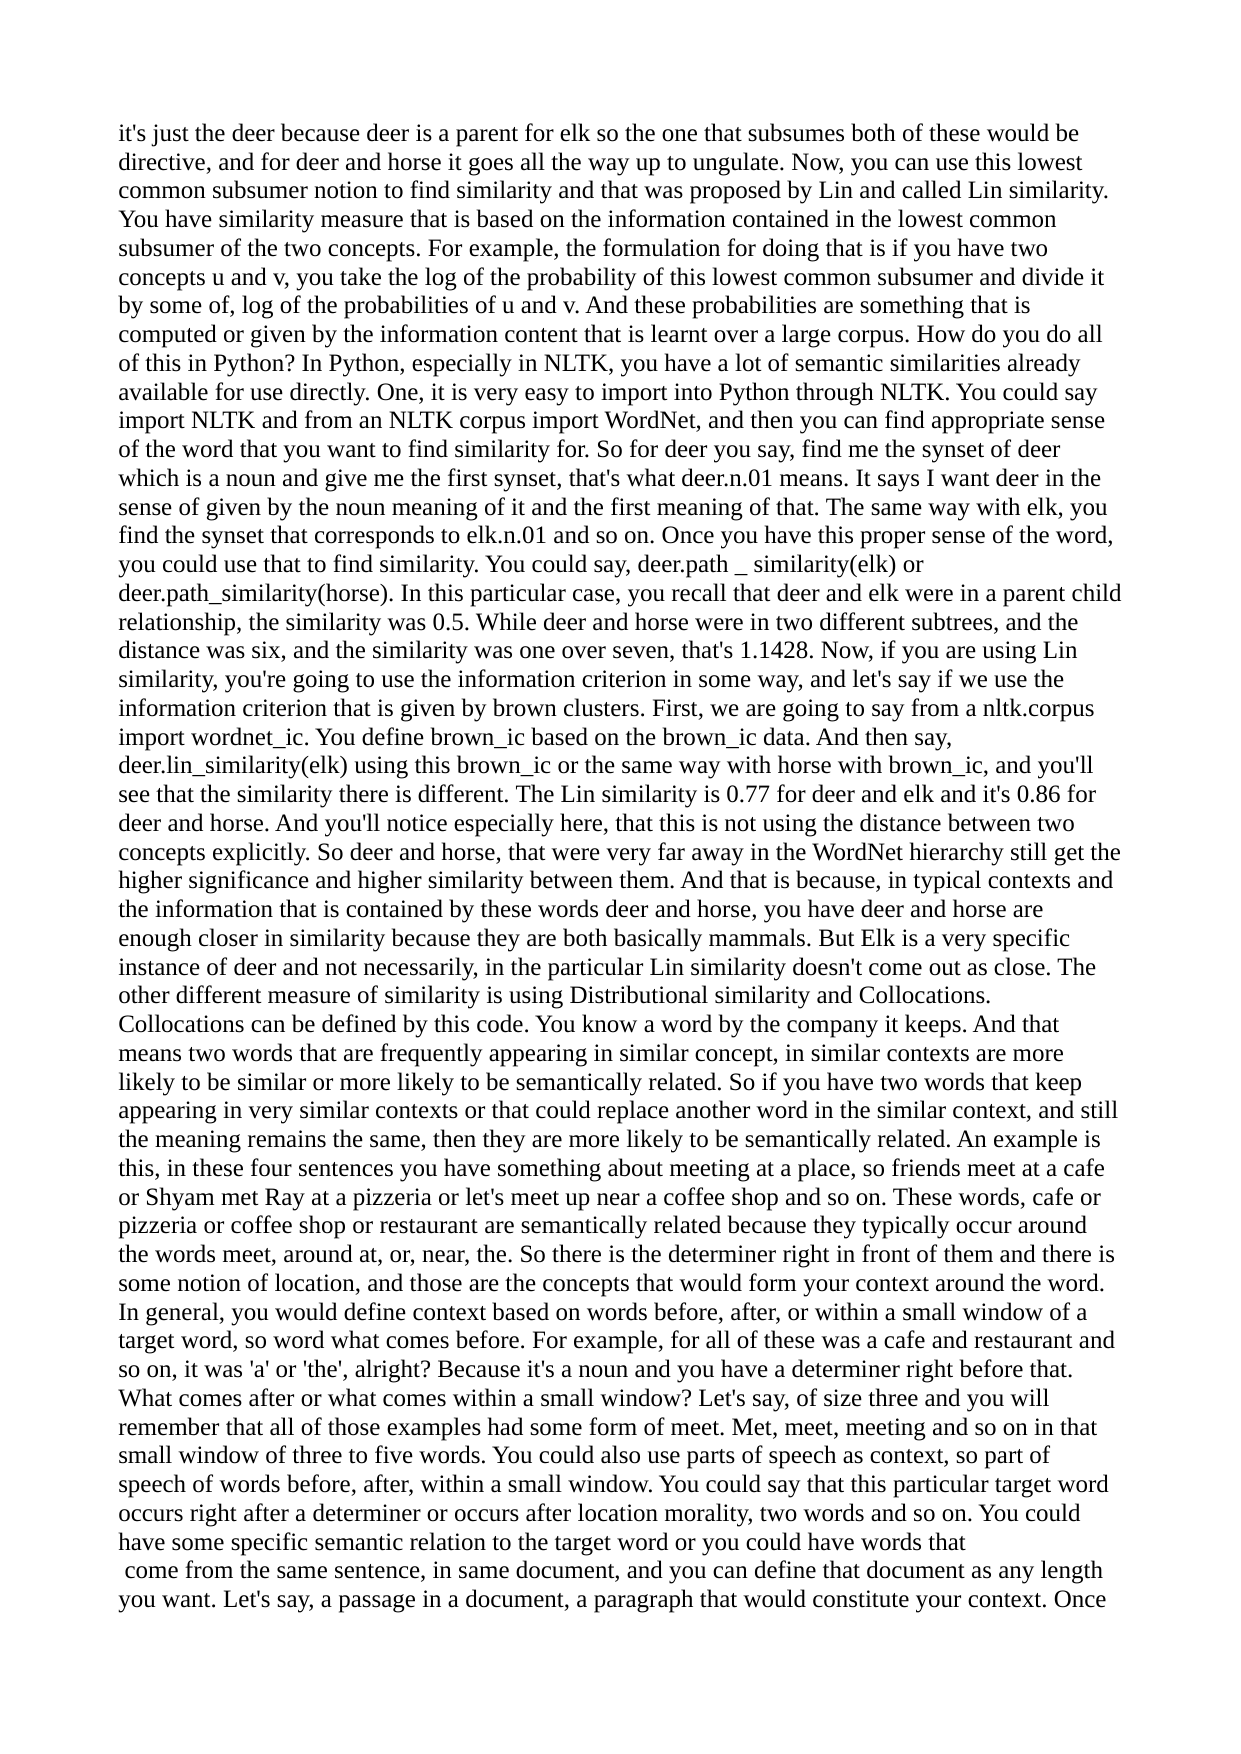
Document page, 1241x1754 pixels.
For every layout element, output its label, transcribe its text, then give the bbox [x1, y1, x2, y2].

text it's just the deer because deer is a parent for elk so the one that subsumes both of these would be directive, and for deer and horse it goes all the way up to ungulate. Now, you can use this lowest common subsumer notion to find similarity and that was proposed by Lin and called Lin similarity. You have similarity measure that is based on the information contained in the lowest common subsumer of the two concepts. For example, the formulation for doing that is if you have two concepts u and v, you take the log of the probability of this lowest common subsumer and divide it by some of, log of the probabilities of u and v. And these probabilities are something that is computed or given by the information content that is learnt over a large corpus. How do you do all of this in Python? In Python, especially in NLTK, you have a lot of semantic similarities already available for use directly. One, it is very easy to import into Python through NLTK. You could say import NLTK and from an NLTK corpus import WordNet, and then you can find appropriate sense of the word that you want to find similarity for. So for deer you say, find me the synset of deer which is a noun and give me the first synset, that's what deer.n.01 means. It says I want deer in the sense of given by the noun meaning of it and the first meaning of that. The same way with elk, you find the synset that corresponds to elk.n.01 and so on. Once you have this proper sense of the word, you could use that to find similarity. You could say, deer.path _ similarity(elk) or deer.path_similarity(horse). In this particular case, you recall that deer and elk were in a parent child relationship, the similarity was 0.5. While deer and horse were in two different subtrees, and the distance was six, and the similarity was one over seven, that's 1.1428. Now, if you are using Lin similarity, you're going to use the information criterion in some way, and let's say if we use the information criterion that is given by brown clusters. First, we are going to say from a nltk.corpus import wordnet_ic. You define brown_ic based on the brown_ic data. And then say, deer.lin_similarity(elk) using this brown_ic or the same way with horse with brown_ic, and you'll see that the similarity there is different. The Lin similarity is 0.77 for deer and elk and it's 0.86 for deer and horse. And you'll notice especially here, that this is not using the distance between two concepts explicitly. So deer and horse, that were very far away in the WordNet hierarchy still get the higher significance and higher similarity between them. And that is because, in typical contexts and the information that is contained by these words deer and horse, you have deer and horse are enough closer in similarity because they are both basically mammals. But Elk is a very specific instance of deer and not necessarily, in the particular Lin similarity doesn't come out as close. The other different measure of similarity is using Distributional similarity and Collocations. Collocations can be defined by this code. You know a word by the company it keeps. And that means two words that are frequently appearing in similar concept, in similar contexts are more likely to be similar or more likely to be semantically related. So if you have two words that keep appearing in very similar contexts or that could replace another word in the similar context, and still the meaning remains the same, then they are more likely to be semantically related. An example is this, in these four sentences you have something about meeting at a place, so friends meet at a cafe or Shyam met Ray at a pizzeria or let's meet up near a coffee shop and so on. These words, cafe or pizzeria or coffee shop or restaurant are semantically related because they typically occur around the words meet, around at, or, near, the. So there is the determiner right in front of them and there is some notion of location, and those are the concepts that would form your context around the word. In general, you would define context based on words before, after, or within a small window of a target word, so word what comes before. For example, for all of these was a cafe and restaurant and so on, it was 'a' or 'the', alright? Because it's a noun and you have a determiner right before that. What comes after or what comes within a small window? Let's say, of size three and you will remember that all of those examples had some form of meet. Met, meet, meeting and so on in that small window of three to five words. You could also use parts of speech as context, so part of speech of words before, after, within a small window. You could say that this particular target word occurs right after a determiner or occurs after location morality, two words and so on. You could have some specific semantic relation to the target word or you could have words that [118, 118, 1122, 1556]
text come from the same sentence, in same document, and you can define that document as any length you want. Let's say, a passage in a document, a paragraph that would constitute your context. Once [118, 1556, 1122, 1613]
